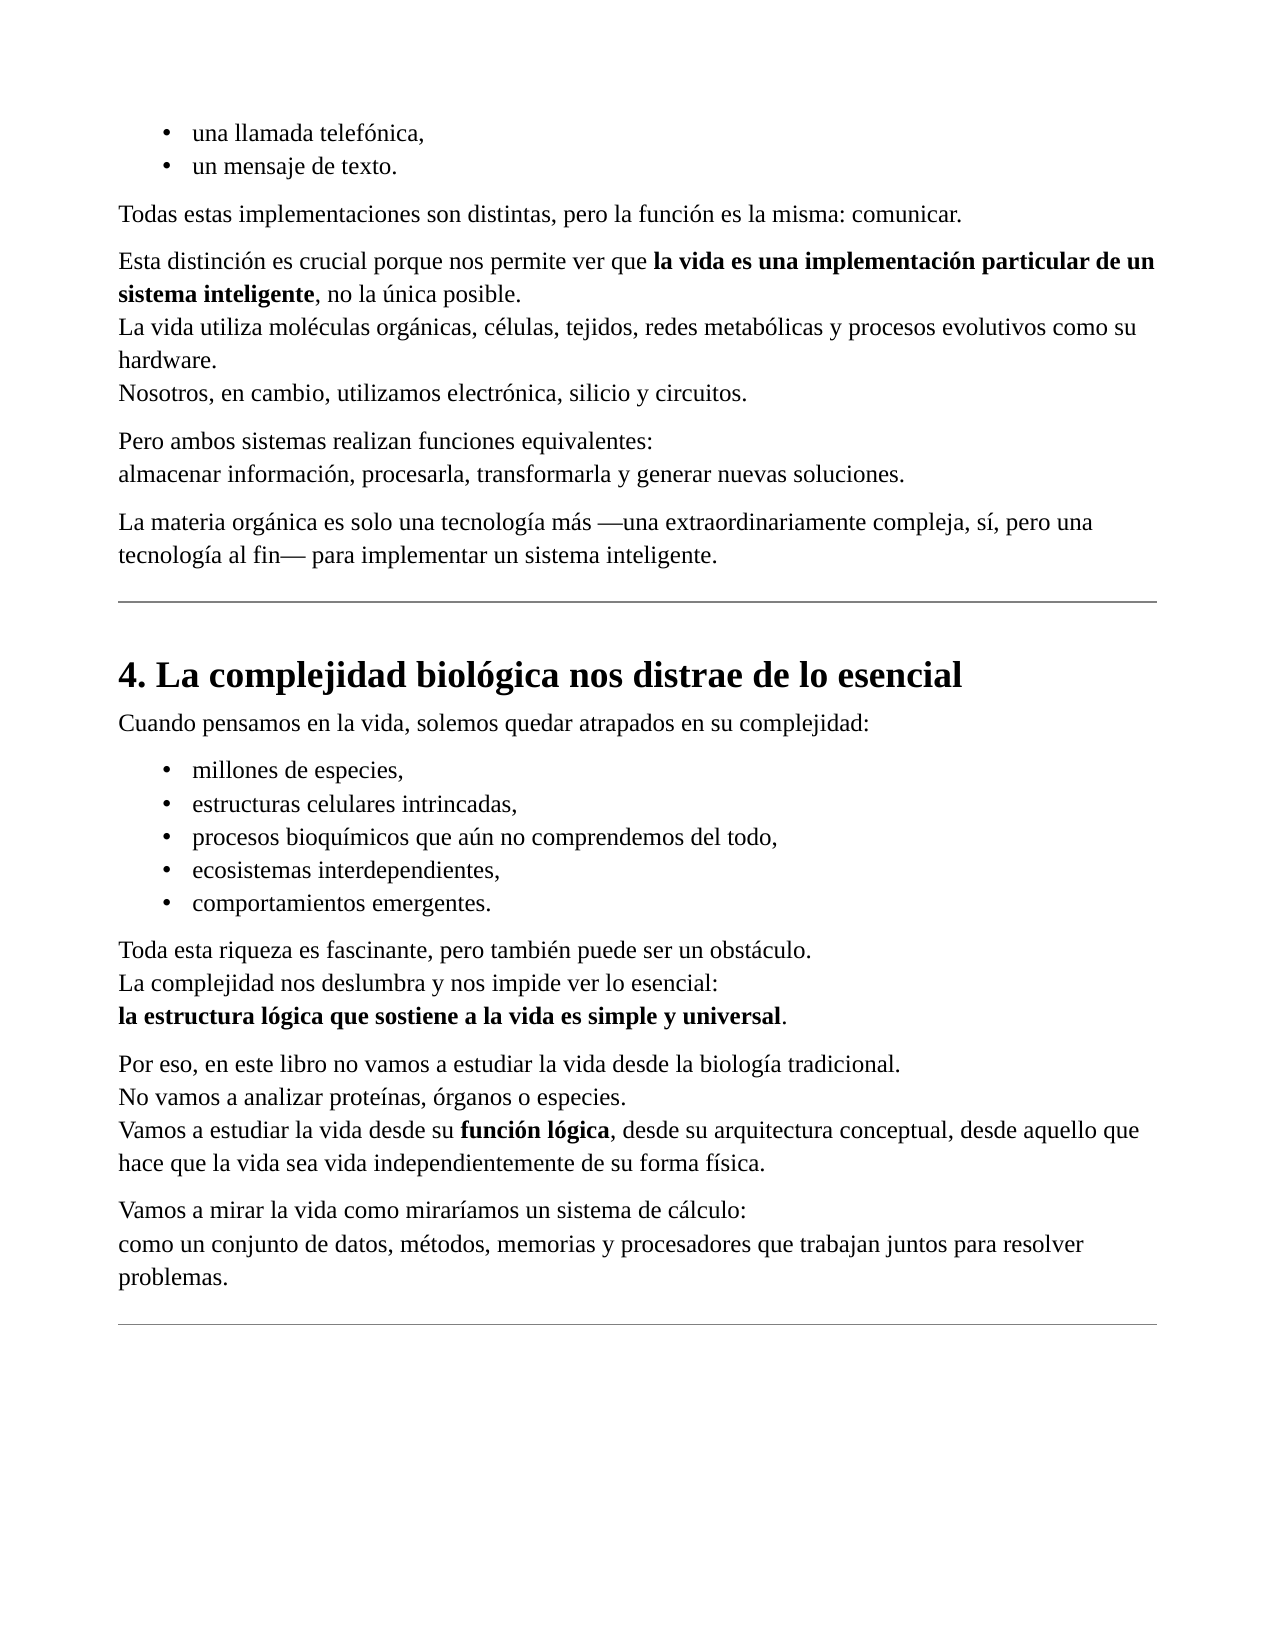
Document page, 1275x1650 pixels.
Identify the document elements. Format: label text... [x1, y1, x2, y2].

list una llamada telefónica, [162, 118, 1157, 147]
text La materia orgánica es solo una tecnología más —una extraordinariamente compleja, sí, pero una tecnología al fin— para implementar un sistema inteligente. [118, 507, 1157, 568]
list millones de especies, [162, 756, 1157, 784]
list procesos bioquímicos que aún no comprendemos del todo, [162, 822, 1157, 850]
text Vamos a mirar la vida como miraríamos un sistema de cálculo: como un conjunto de datos, métodos, memorias y procesadores que trabajan juntos para resolver problemas. [118, 1196, 1157, 1290]
list un mensaje de texto. [162, 151, 1157, 180]
text Cuando pensamos en la vida, solemos quedar atrapados en su complejidad: [118, 708, 1157, 737]
text Por eso, en este libro no vamos a estudiar la vida desde la biología tradicional. No vamos a analizar proteínas, órganos o especies. Vamos a estudiar la vida desde su función lógica, desde su arquitectura conceptual, desde aquello que hace que la vida sea vida independientemente de su forma física. [118, 1049, 1157, 1177]
list ecosistemas interdependientes, [162, 855, 1157, 883]
text Pero ambos sistemas realizan funciones equivalentes: almacenar información, procesarla, transformarla y generar nuevas soluciones. [118, 426, 1157, 488]
text Esta distinción es crucial porque nos permite ver que la vida es una implementación particular de un sistema inteligente, no la única posible. La vida utiliza moléculas orgánicas, células, tejidos, redes metabólicas y procesos evolutivos como su hardware. Nosotros, en cambio, utilizamos electrónica, silicio y circuitos. [118, 246, 1157, 407]
list comportamientos emergentes. [162, 888, 1157, 916]
text Toda esta riqueza es fascinante, pero también puede ser un obstáculo. La complejidad nos deslumbra y nos impide ver lo esencial: la estructura lógica que sostiene a la vida es simple y universal. [118, 935, 1157, 1030]
list estructuras celulares intrincadas, [162, 789, 1157, 817]
text Todas estas implementaciones son distintas, pero la función es la misma: comunicar. [118, 199, 1157, 227]
subtitle 4. La complejidad biológica nos distrae de lo esencial [118, 652, 1157, 696]
